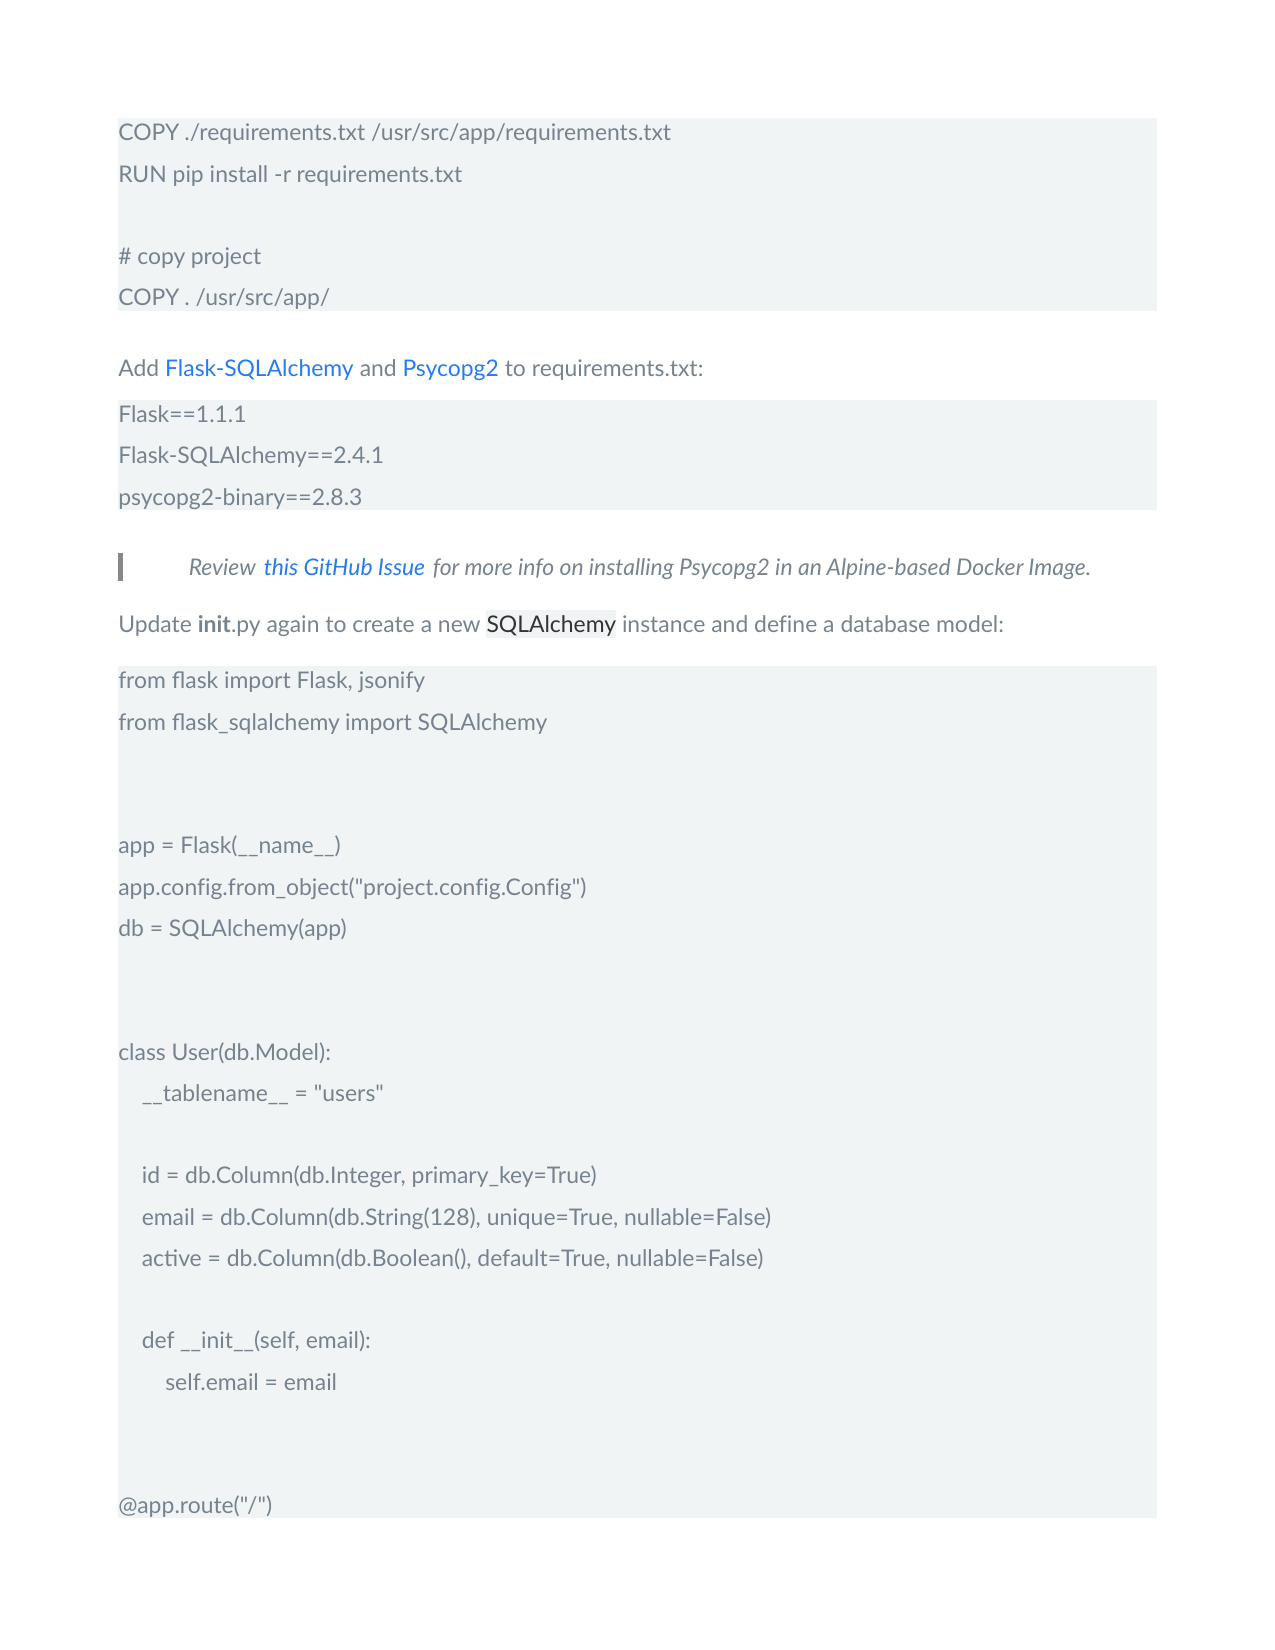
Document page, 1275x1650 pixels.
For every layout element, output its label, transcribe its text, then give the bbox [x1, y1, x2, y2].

text Update init.py again to create a new SQLAlchemy instance and define a database model: [118, 610, 1157, 638]
text from flask_sqlalchemy import SQLAlchemy [118, 707, 1157, 735]
text id = db.Column(db.Integer, primary_key=True) [118, 1161, 1157, 1188]
text Review this GitHub Issue for more info on installing Psycopg2 in an Alpine-based Docker Image. [123, 553, 1157, 581]
text COPY . /usr/src/app/ [118, 283, 1157, 311]
text @app.route("/") [118, 1491, 1157, 1518]
text def __init__(self, email): [118, 1326, 1157, 1353]
text # copy project [118, 242, 1157, 269]
text self.email = email [118, 1367, 1157, 1395]
text __tablename__ = "users" [118, 1078, 1157, 1106]
text class User(db.Model): [118, 1037, 1157, 1065]
text from flask import Flask, jsonify [118, 666, 1157, 693]
text Flask==1.1.1 [118, 400, 1157, 427]
text COPY ./requirements.txt /usr/src/app/requirements.txt [118, 118, 1157, 146]
text RUN pip install -r requirements.txt [118, 159, 1157, 187]
text active = db.Column(db.Boolean(), default=True, nullable=False) [118, 1243, 1157, 1271]
text email = db.Column(db.String(128), unique=True, nullable=False) [118, 1202, 1157, 1230]
text Flask-SQLAlchemy==2.4.1 [118, 441, 1157, 469]
text psycopg2-binary==2.8.3 [118, 482, 1157, 510]
text db = SQLAlchemy(app) [118, 913, 1157, 941]
text Add Flask-SQLAlchemy and Psycopg2 to requirements.txt: [118, 354, 1157, 381]
text app = Flask(__name__) [118, 831, 1157, 858]
text app.config.from_object("project.config.Config") [118, 872, 1157, 900]
